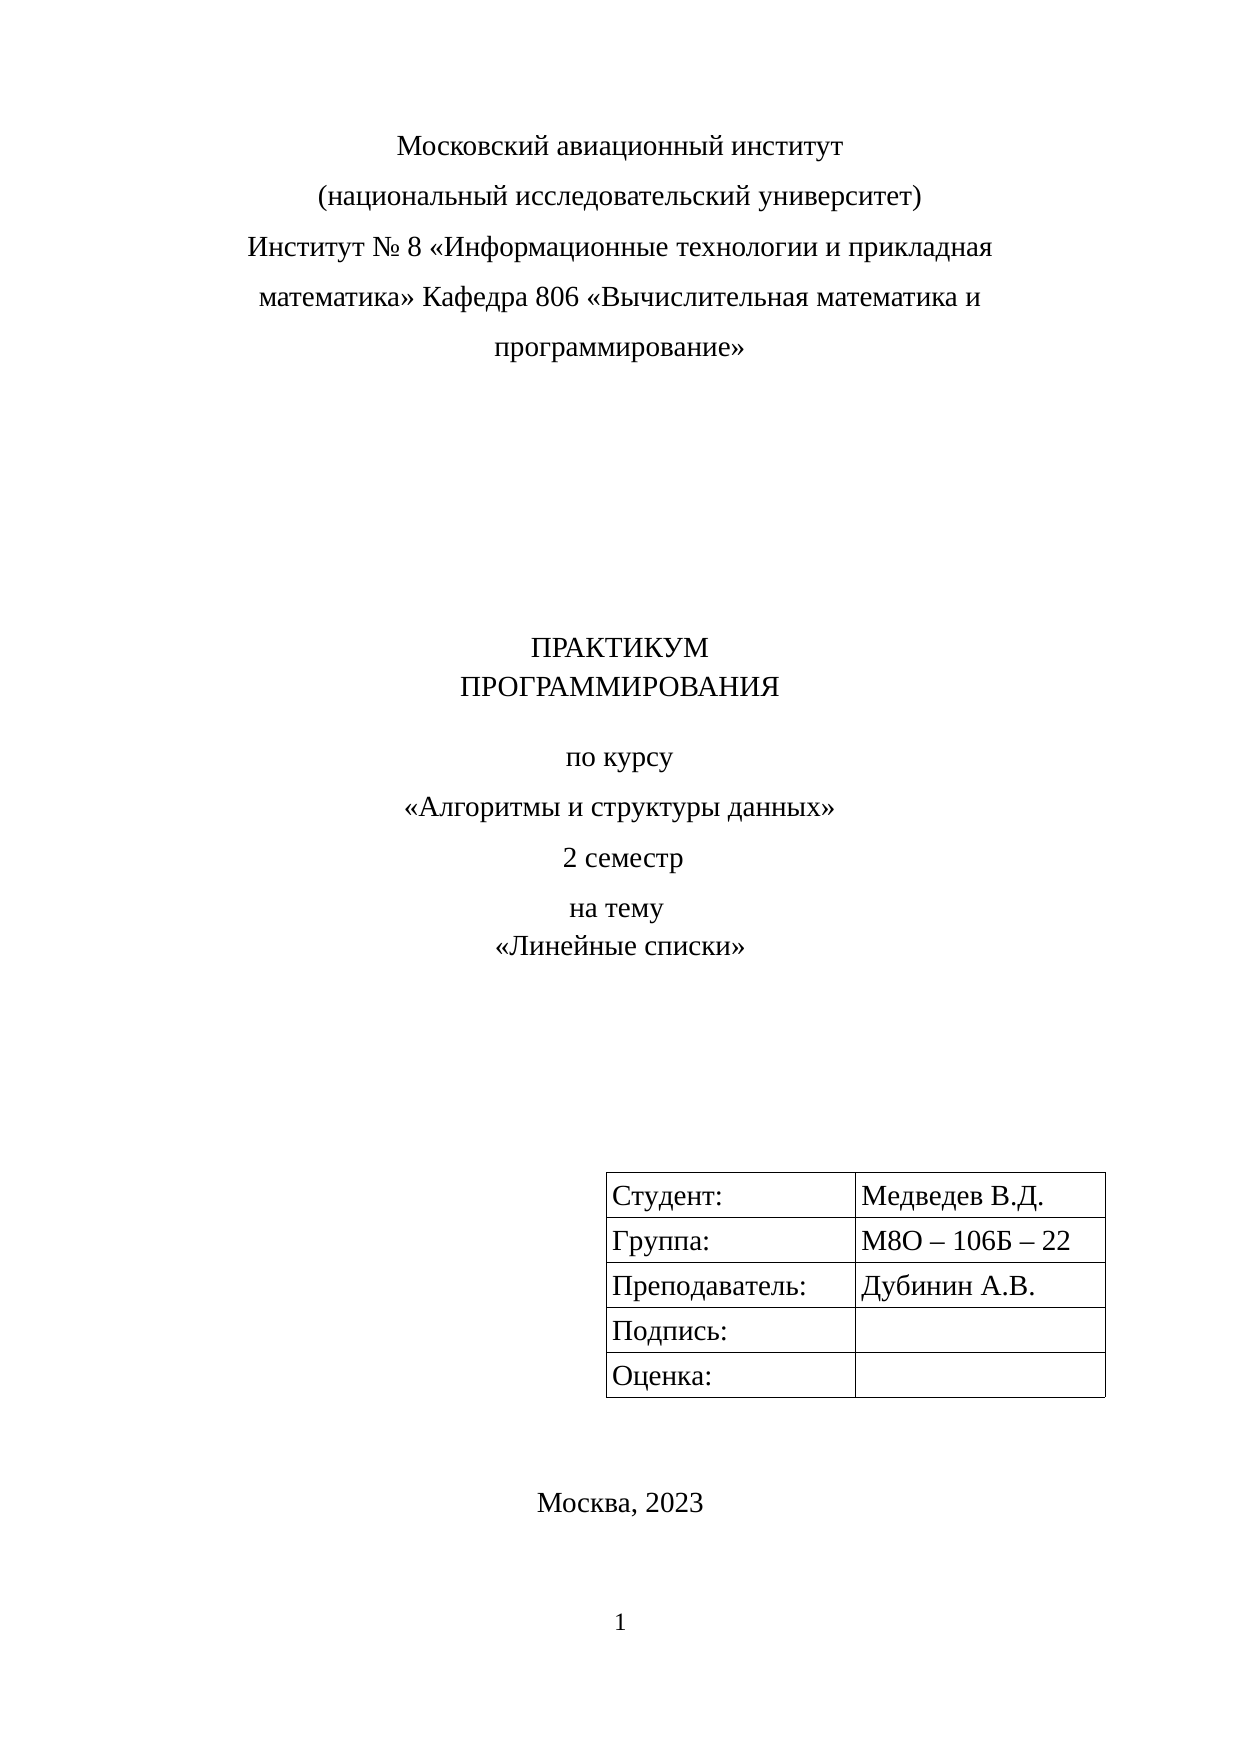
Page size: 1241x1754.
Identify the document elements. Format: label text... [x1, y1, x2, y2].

table_cell Дубинин А.В. [856, 1263, 1105, 1307]
text по курсу «Алгоритмы и структуры данных» 2 семестр [307, 739, 939, 873]
text Москва, 2023 [383, 1485, 857, 1519]
table_cell Подпись: [607, 1308, 855, 1352]
table_cell М8О – 106Б – 22 [856, 1218, 1105, 1262]
table_cell Преподаватель: [607, 1263, 855, 1307]
table_header Медведев В.Д. [856, 1173, 1105, 1217]
text ПРАКТИКУМ ПРОГРАММИРОВАНИЯ [383, 631, 857, 703]
table_header Студент: [607, 1173, 855, 1217]
text Московский авиационный институт (национальный исследовательский университет) [316, 128, 924, 212]
table_cell Группа: [607, 1218, 855, 1262]
table_cell [856, 1308, 1105, 1352]
table_cell Оценка: [607, 1353, 855, 1397]
table_cell [856, 1353, 1105, 1397]
text Институт № 8 «Информационные технологии и прикладная математика» Кафедра 806 «Вычислительная математика и программирование» [196, 229, 1043, 363]
text на тему «Линейные списки» [118, 890, 1122, 962]
